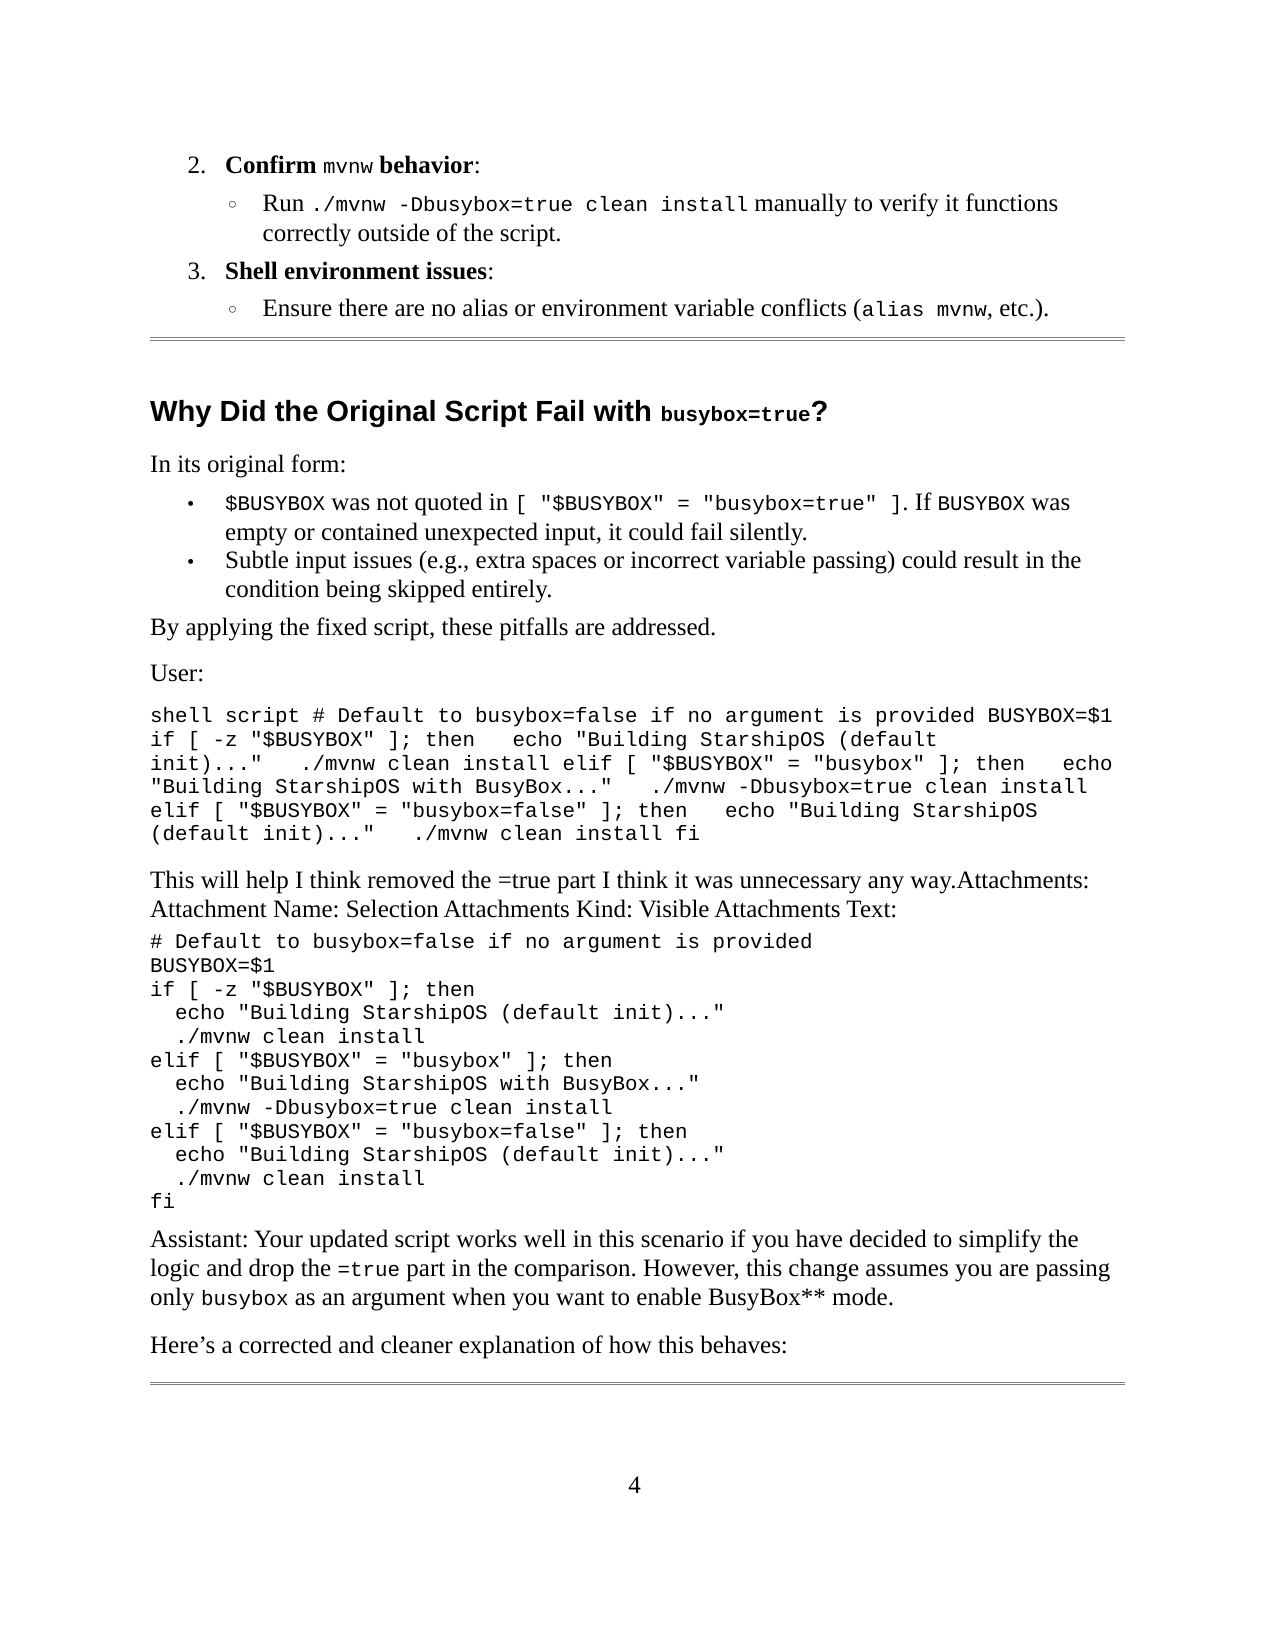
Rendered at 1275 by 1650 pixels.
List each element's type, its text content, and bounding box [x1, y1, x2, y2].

text BUSYBOX=$1 [150, 955, 1125, 979]
text ./mvnw -Dbusybox=true clean install [150, 1097, 1125, 1121]
text ./mvnw clean install [150, 1026, 1125, 1050]
text echo "Building StarshipOS with BusyBox..." [150, 1073, 1125, 1097]
text fi [150, 1192, 1125, 1215]
list Shell environment issues: [187, 256, 1125, 284]
text In its original form: [150, 449, 1125, 478]
text shell script # Default to busybox=false if no argument is provided BUSYBOX=$1 if [ -z "$BUSYBOX" ]; then echo "Building StarshipOS (default init)..." ./mvnw clean install elif [ "$BUSYBOX" = "busybox" ]; then echo "Building StarshipOS with BusyBox..." ./mvnw -Dbusybox=true clean install elif [ "$BUSYBOX" = "busybox=false" ]; then echo "Building StarshipOS (default init)..." ./mvnw clean install fi [150, 705, 1125, 847]
text echo "Building StarshipOS (default init)..." [150, 1144, 1125, 1168]
list Ensure there are no alias or environment variable conflicts (alias mvnw, etc.). [225, 293, 1125, 323]
text elif [ "$BUSYBOX" = "busybox=false" ]; then [150, 1121, 1125, 1144]
subtitle Why Did the Original Script Fail with busybox=true? [150, 394, 1125, 428]
list Run ./mvnw -Dbusybox=true clean install manually to verify it functions correctly outside of the script. [225, 188, 1125, 247]
text Assistant: Your updated script works well in this scenario if you have decided to simplify the logic and drop the =true part in the comparison. However, this change assumes you are passing only busybox as an argument when you want to enable BusyBox** mode. [150, 1224, 1125, 1312]
text ./mvnw clean install [150, 1168, 1125, 1192]
text User: [150, 658, 1125, 687]
text elif [ "$BUSYBOX" = "busybox" ]; then [150, 1050, 1125, 1073]
list Confirm mvnw behavior: [187, 150, 1125, 179]
list $BUSYBOX was not quoted in [ "$BUSYBOX" = "busybox=true" ]. If BUSYBOX was empty or contained unexpected input, it could fail silently. [187, 487, 1125, 545]
text Here’s a corrected and cleaner explanation of how this behaves: [150, 1330, 1125, 1359]
text This will help I think removed the =true part I think it was unnecessary any way.Attachments: Attachment Name: Selection Attachments Kind: Visible Attachments Text: [150, 865, 1125, 922]
text echo "Building StarshipOS (default init)..." [150, 1002, 1125, 1026]
text if [ -z "$BUSYBOX" ]; then [150, 979, 1125, 1002]
text # Default to busybox=false if no argument is provided [150, 931, 1125, 955]
list Subtle input issues (e.g., extra spaces or incorrect variable passing) could result in the condition being skipped entirely. [187, 545, 1125, 603]
text By applying the fixed script, these pitfalls are addressed. [150, 612, 1125, 641]
